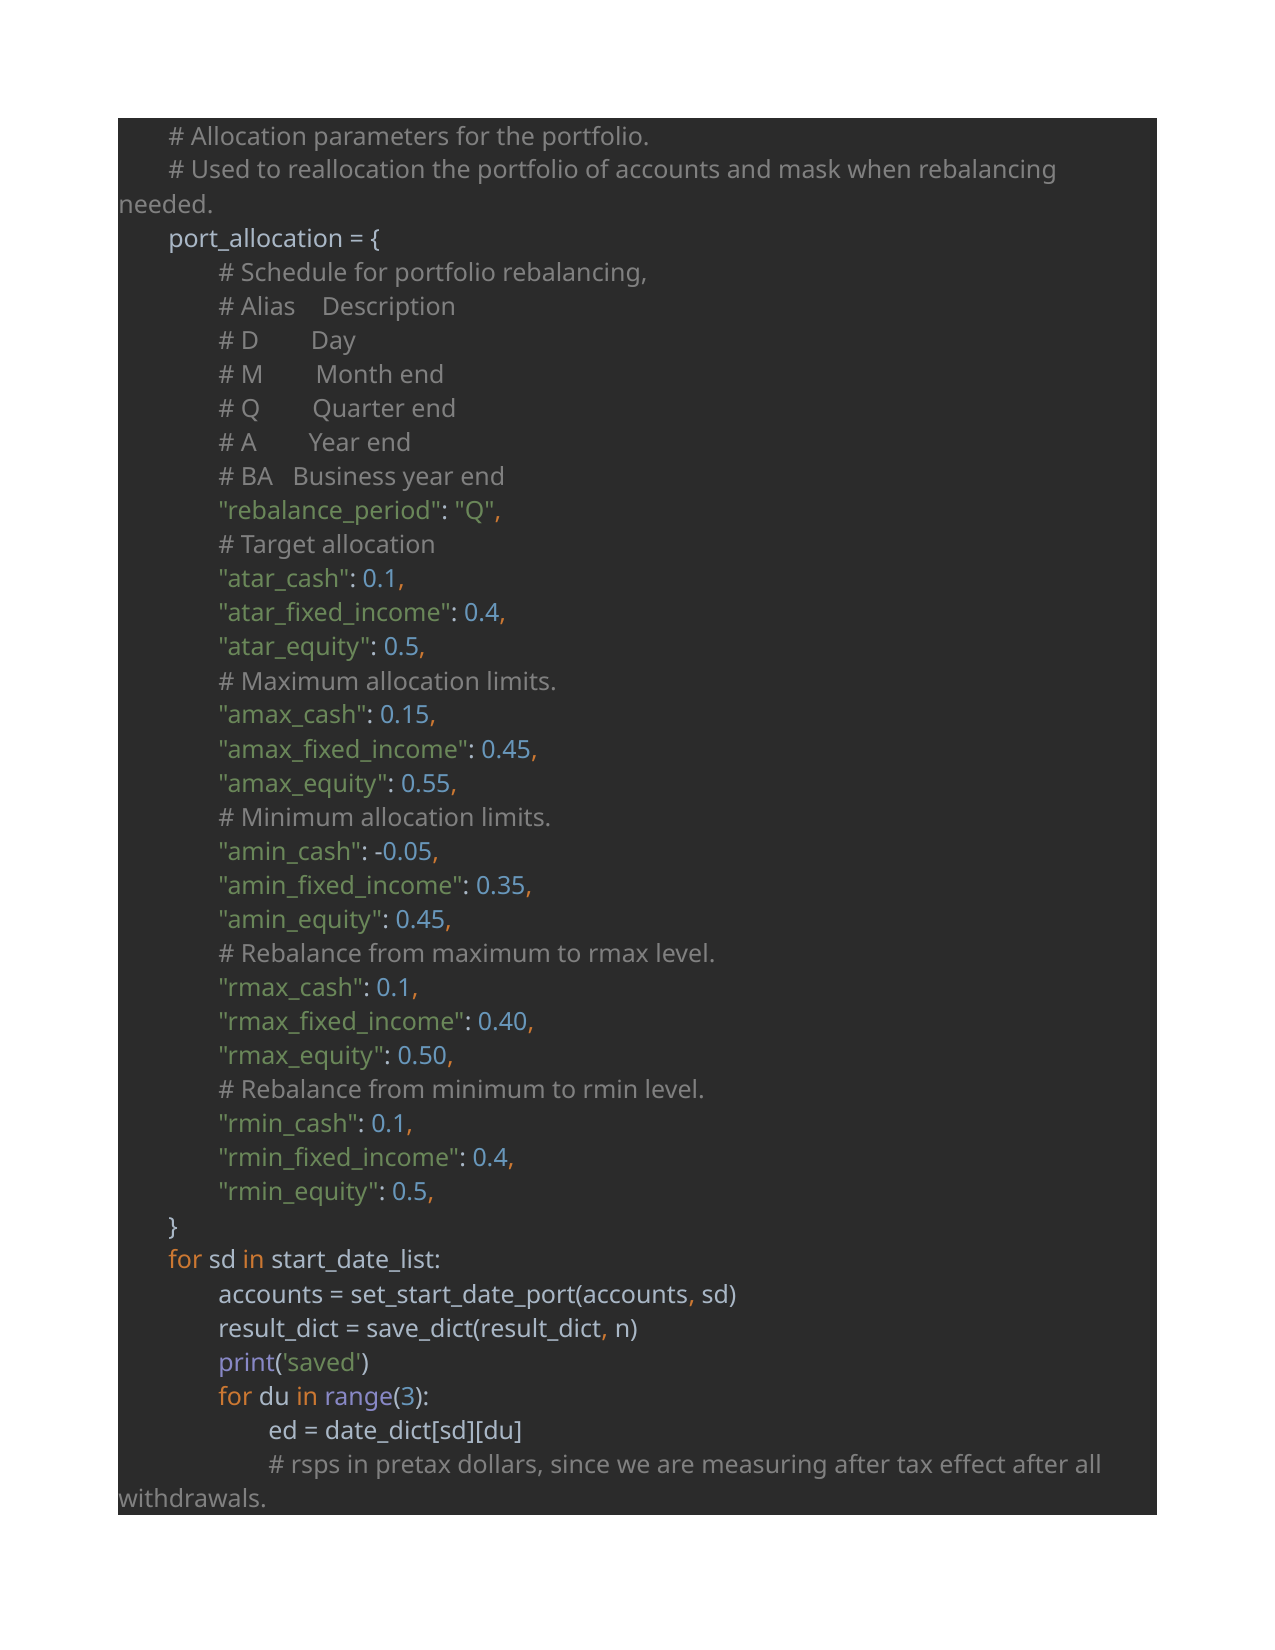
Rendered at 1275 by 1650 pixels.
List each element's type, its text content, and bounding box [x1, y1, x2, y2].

text port_allocation = { [118, 220, 1157, 254]
text # Q Quarter end [118, 391, 1157, 425]
text # M Month end [118, 357, 1157, 391]
text } [118, 1208, 1157, 1242]
text "atar_cash": 0.1, [118, 561, 1157, 595]
text "amax_fixed_income": 0.45, [118, 731, 1157, 765]
text accounts = set_start_date_port(accounts, sd) [118, 1276, 1157, 1310]
text # Rebalance from minimum to rmin level. [118, 1072, 1157, 1106]
text # Minimum allocation limits. [118, 799, 1157, 833]
text # Target allocation [118, 527, 1157, 561]
text "rmin_fixed_income": 0.4, [118, 1140, 1157, 1174]
text "rebalance_period": "Q", [118, 493, 1157, 527]
text print('saved') [118, 1344, 1157, 1378]
text "rmax_equity": 0.50, [118, 1038, 1157, 1072]
text "rmax_fixed_income": 0.40, [118, 1004, 1157, 1038]
text # Used to reallocation the portfolio of accounts and mask when rebalancing needed. [118, 152, 1157, 220]
text for sd in start_date_list: [118, 1242, 1157, 1276]
text # D Day [118, 322, 1157, 357]
text # Schedule for portfolio rebalancing, [118, 254, 1157, 288]
text # Allocation parameters for the portfolio. [118, 118, 1157, 152]
text "amin_cash": -0.05, [118, 833, 1157, 867]
text ed = date_dict[sd][du] [118, 1412, 1157, 1447]
text for du in range(3): [118, 1378, 1157, 1412]
text # Alias Description [118, 288, 1157, 322]
text # rsps in pretax dollars, since we are measuring after tax effect after all withdrawals. [118, 1447, 1157, 1515]
text # BA Business year end [118, 459, 1157, 493]
text # Rebalance from maximum to rmax level. [118, 936, 1157, 970]
text "amin_equity": 0.45, [118, 902, 1157, 936]
text "amax_cash": 0.15, [118, 697, 1157, 731]
text # A Year end [118, 425, 1157, 459]
text "amin_fixed_income": 0.35, [118, 867, 1157, 902]
text "rmin_equity": 0.5, [118, 1174, 1157, 1208]
text "amax_equity": 0.55, [118, 765, 1157, 799]
text "rmax_cash": 0.1, [118, 970, 1157, 1004]
text "rmin_cash": 0.1, [118, 1106, 1157, 1140]
text # Maximum allocation limits. [118, 663, 1157, 697]
text "atar_fixed_income": 0.4, [118, 595, 1157, 629]
text result_dict = save_dict(result_dict, n) [118, 1310, 1157, 1344]
text "atar_equity": 0.5, [118, 629, 1157, 663]
